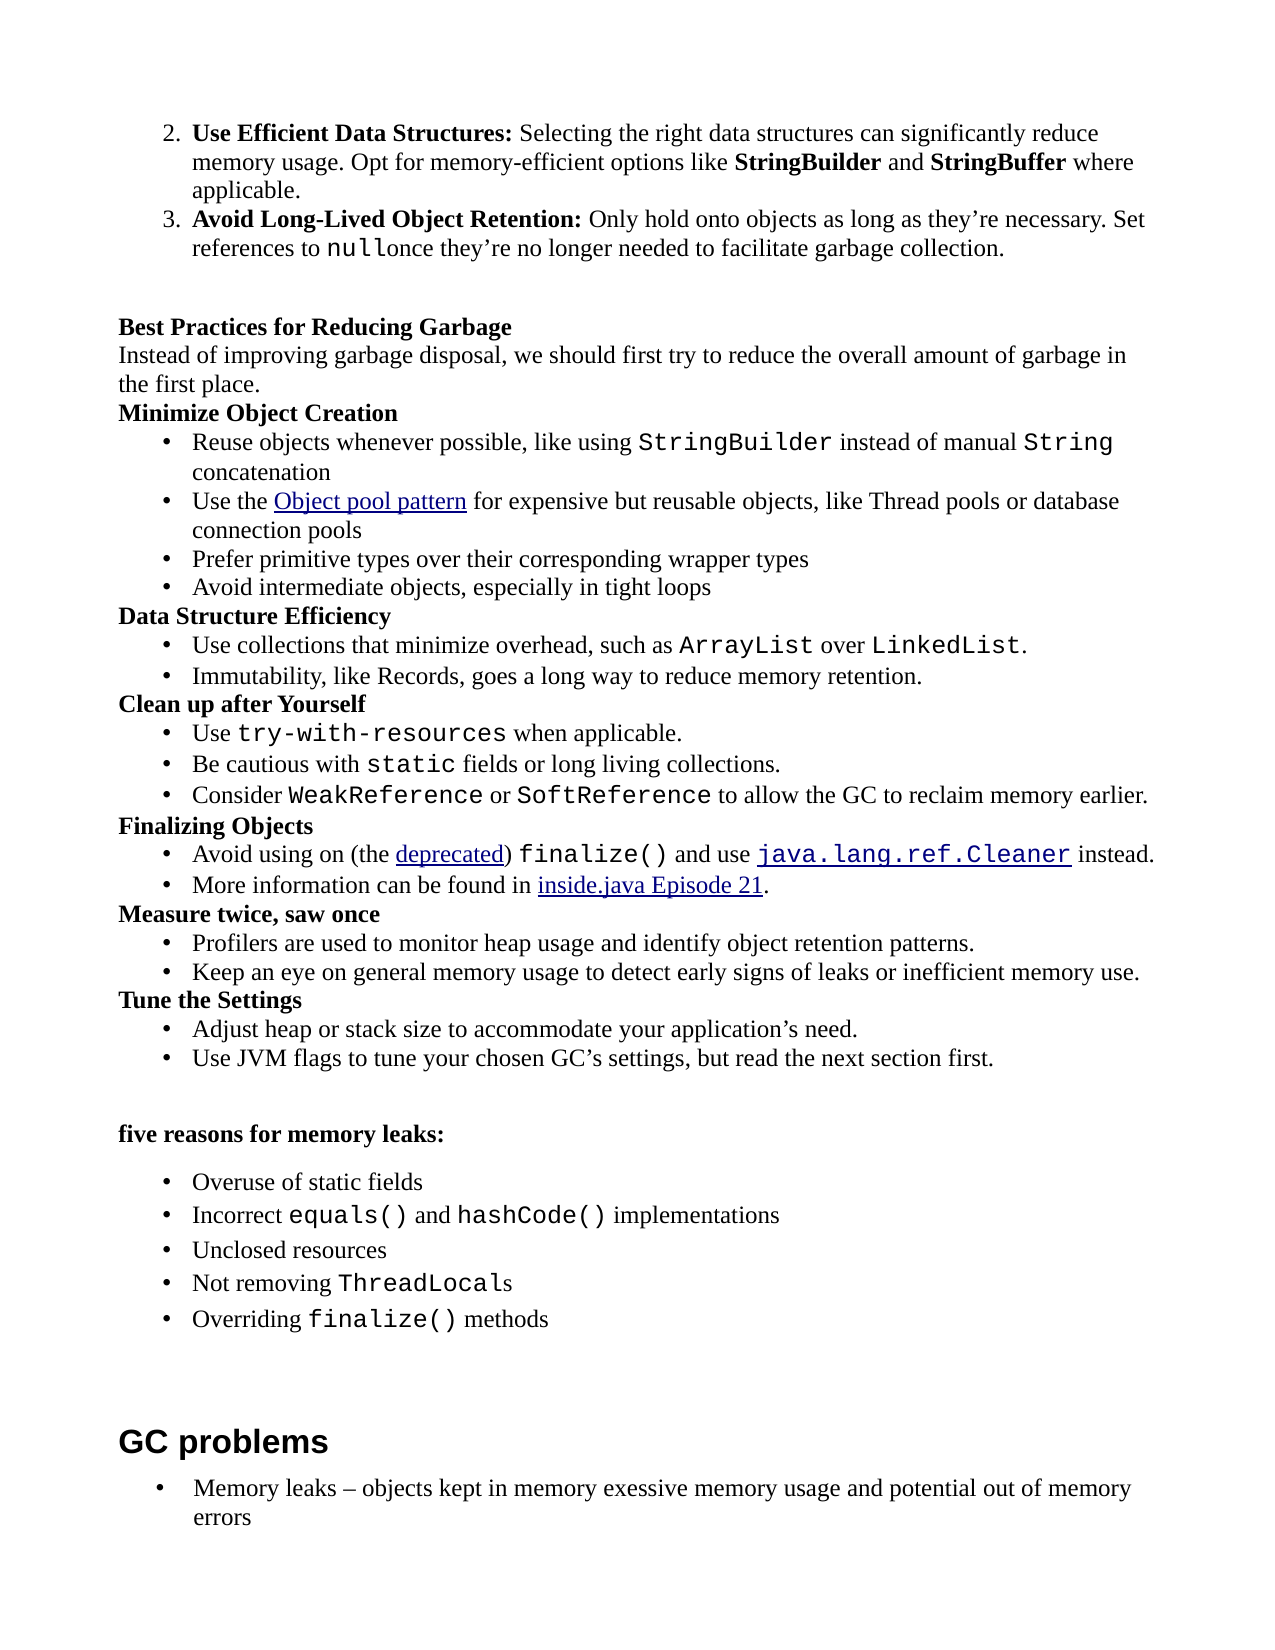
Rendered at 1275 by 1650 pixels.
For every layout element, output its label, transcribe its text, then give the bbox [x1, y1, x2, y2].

text Measure twice, saw once [118, 899, 1157, 928]
text Minimize Object Creation [118, 398, 1157, 427]
list More information can be found in inside.java Episode 21. [162, 870, 1157, 899]
list Overriding finalize() methods [162, 1304, 1157, 1334]
list Use collections that minimize overhead, such as ArrayList over LinkedList. [162, 630, 1157, 661]
list Consider WeakReference or SoftReference to allow the GC to reclaim memory earlier. [162, 780, 1157, 811]
list Use try-with-resources when applicable. [162, 718, 1157, 749]
list Incorrect equals() and hashCode() implementations [162, 1200, 1157, 1231]
list Not removing ThreadLocals [162, 1268, 1157, 1299]
list Keep an eye on general memory usage to detect early signs of leaks or inefficient memory use. [162, 957, 1157, 985]
list Use JVM flags to tune your chosen GC’s settings, but read the next section first. [162, 1043, 1157, 1072]
text Tune the Settings [118, 985, 1157, 1014]
list Reuse objects whenever possible, like using StringBuilder instead of manual String concatenation [162, 427, 1157, 486]
list Use Efficient Data Structures: Selecting the right data structures can significantly reduce memory usage. Opt for memory-efficient options like StringBuilder and StringBuffer where applicable. [162, 118, 1157, 204]
list Profilers are used to monitor heap usage and identify object retention patterns. [162, 928, 1157, 957]
list Avoid using on (the deprecated) finalize() and use java.lang.ref.Cleaner instead. [162, 839, 1157, 870]
list Overuse of static fields [162, 1167, 1157, 1196]
list Avoid Long-Lived Object Retention: Only hold onto objects as long as they’re necessary. Set references to nullonce they’re no longer needed to facilitate garbage collection. [162, 204, 1157, 264]
text Finalizing Objects [118, 811, 1157, 839]
list Prefer primitive types over their corresponding wrapper types [162, 544, 1157, 572]
subtitle GC problems [118, 1422, 1157, 1461]
list Unclosed resources [162, 1235, 1157, 1264]
text Best Practices for Reducing Garbage [118, 312, 1157, 340]
text Instead of improving garbage disposal, we should first try to reduce the overall amount of garbage in the first place. [118, 340, 1157, 398]
text Data Structure Efficiency [118, 601, 1157, 630]
text Clean up after Yourself [118, 689, 1157, 718]
list Use the Object pool pattern for expensive but reusable objects, like Thread pools or database connection pools [162, 486, 1157, 544]
list Memory leaks – objects kept in memory exessive memory usage and potential out of memory errors [156, 1473, 1157, 1531]
list Avoid intermediate objects, especially in tight loops [162, 572, 1157, 601]
list Be cautious with static fields or long living collections. [162, 749, 1157, 780]
text five reasons for memory leaks: [118, 1119, 1157, 1148]
list Immutability, like Records, goes a long way to reduce memory retention. [162, 661, 1157, 689]
list Adjust heap or stack size to accommodate your application’s need. [162, 1014, 1157, 1043]
